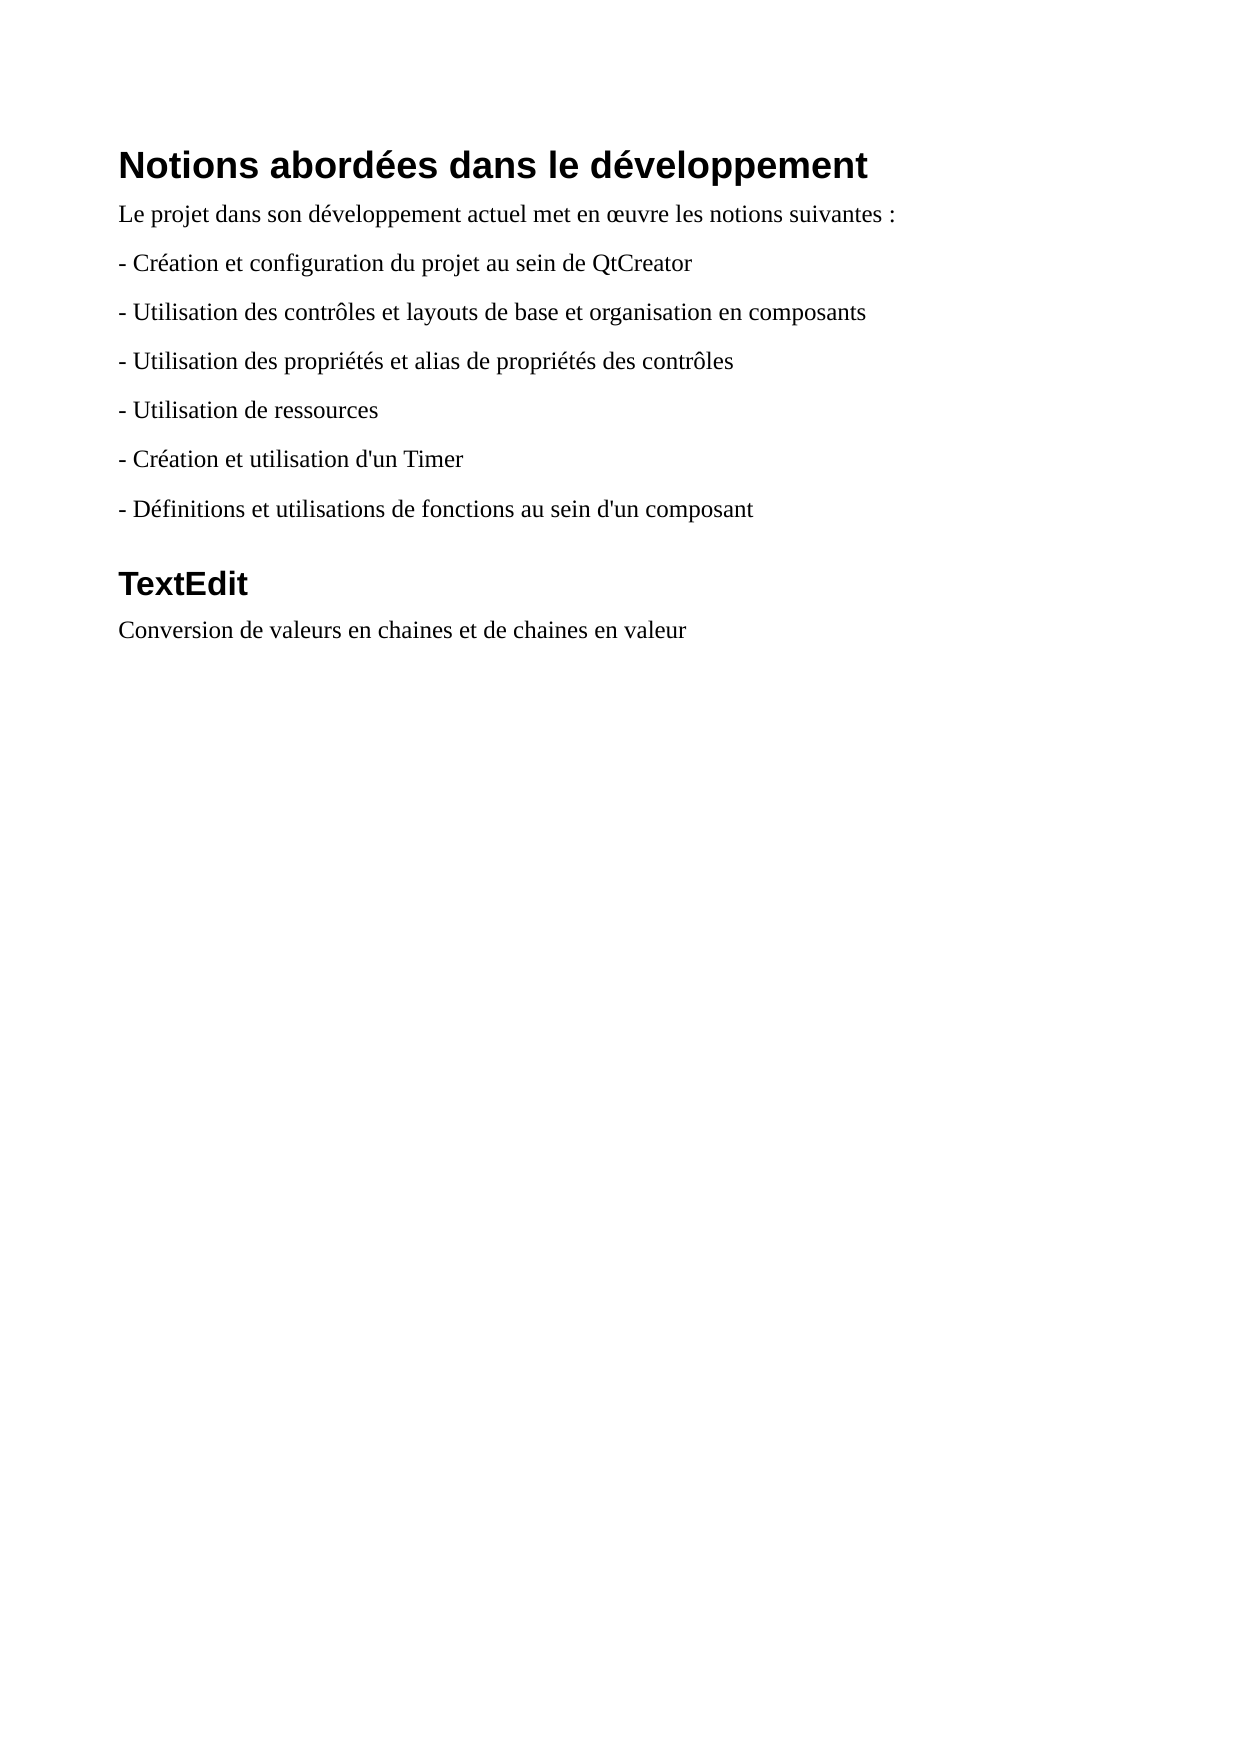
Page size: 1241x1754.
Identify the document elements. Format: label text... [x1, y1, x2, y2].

text - Création et utilisation d'un Timer [118, 444, 1122, 473]
text - Définitions et utilisations de fonctions au sein d'un composant [118, 494, 1122, 522]
subtitle Notions abordées dans le développement [118, 143, 1122, 187]
subtitle TextEdit [118, 563, 1122, 602]
text - Utilisation des propriétés et alias de propriétés des contrôles [118, 346, 1122, 375]
text - Création et configuration du projet au sein de QtCreator [118, 248, 1122, 277]
text Le projet dans son développement actuel met en œuvre les notions suivantes : [118, 199, 1122, 228]
text - Utilisation des contrôles et layouts de base et organisation en composants [118, 297, 1122, 326]
text - Utilisation de ressources [118, 396, 1122, 424]
text Conversion de valeurs en chaines et de chaines en valeur [118, 615, 1122, 643]
